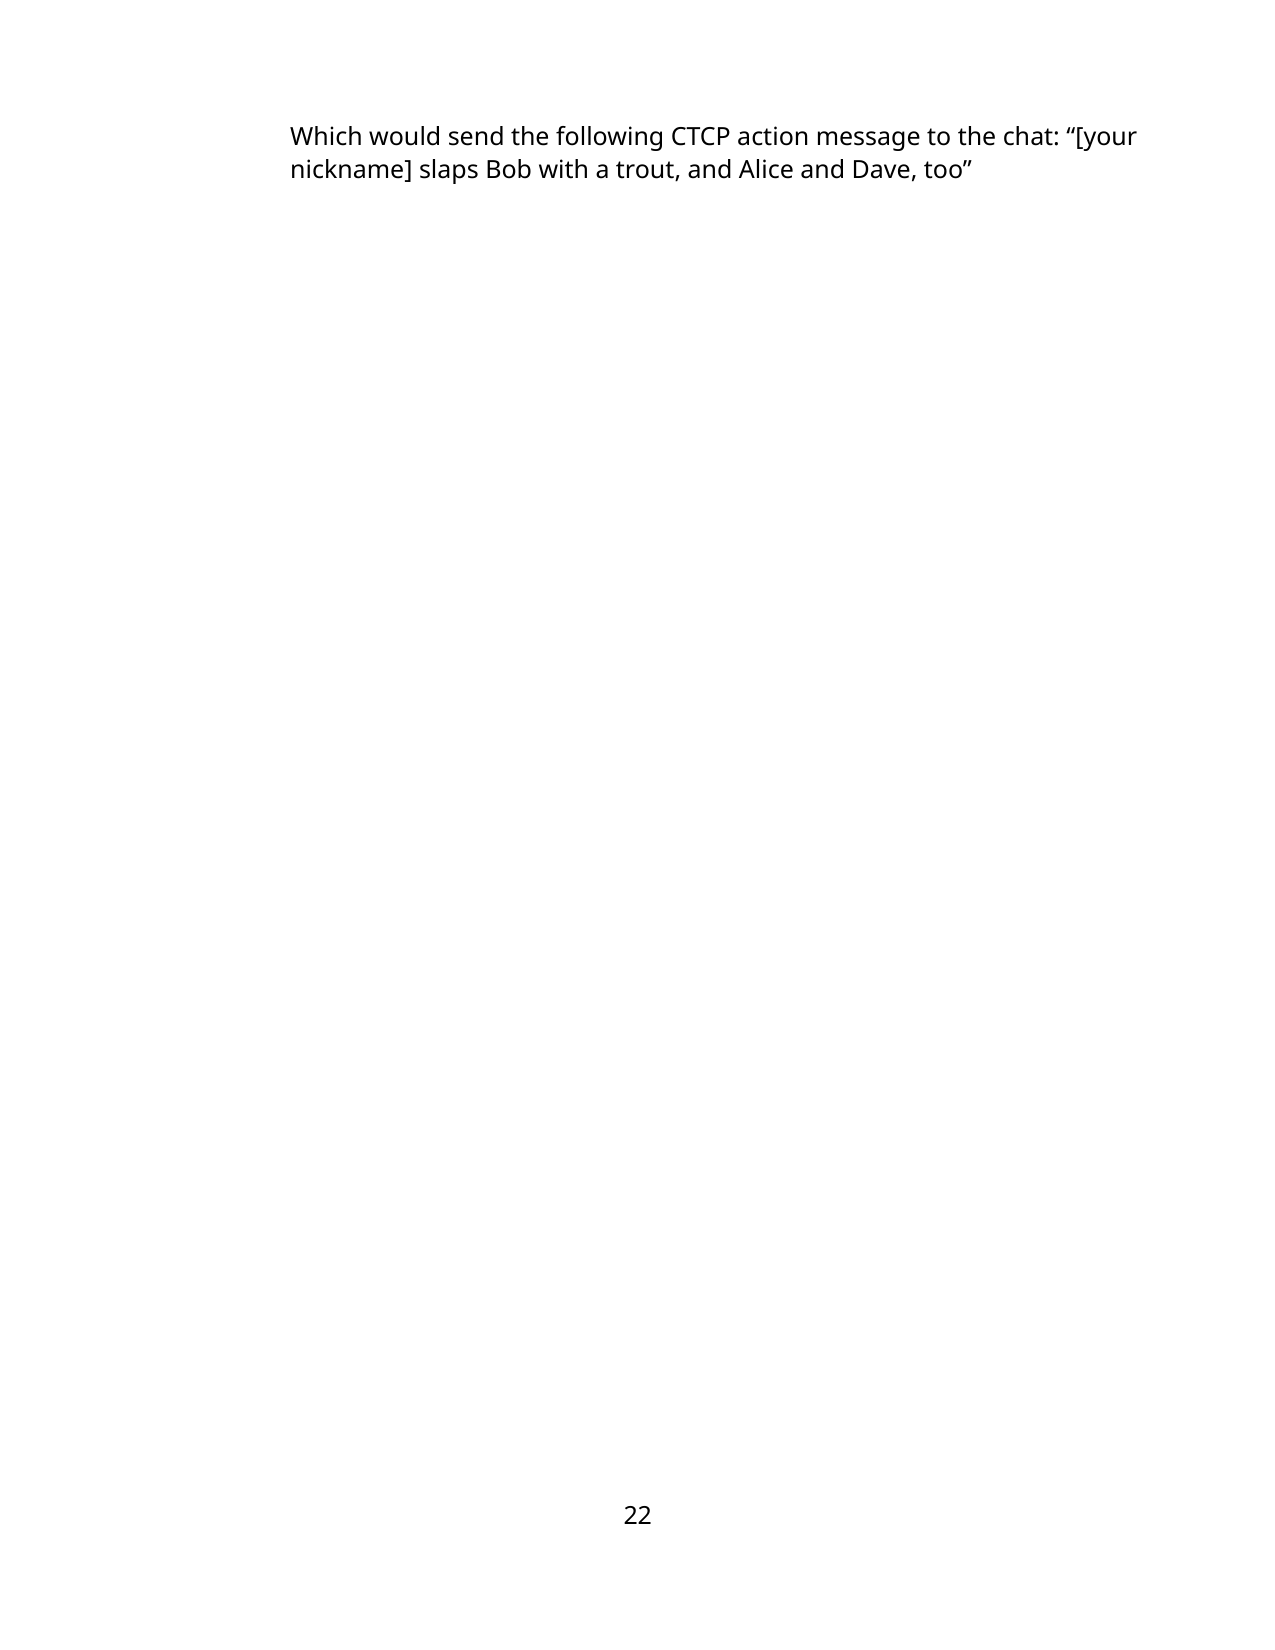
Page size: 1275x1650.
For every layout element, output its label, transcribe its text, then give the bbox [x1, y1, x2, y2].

table_cell [118, 118, 290, 186]
table_cell Which would send the following CTCP action message to the chat: “[your nickname] slaps Bob with a trout, and Alice and Dave, too” [290, 118, 1157, 186]
